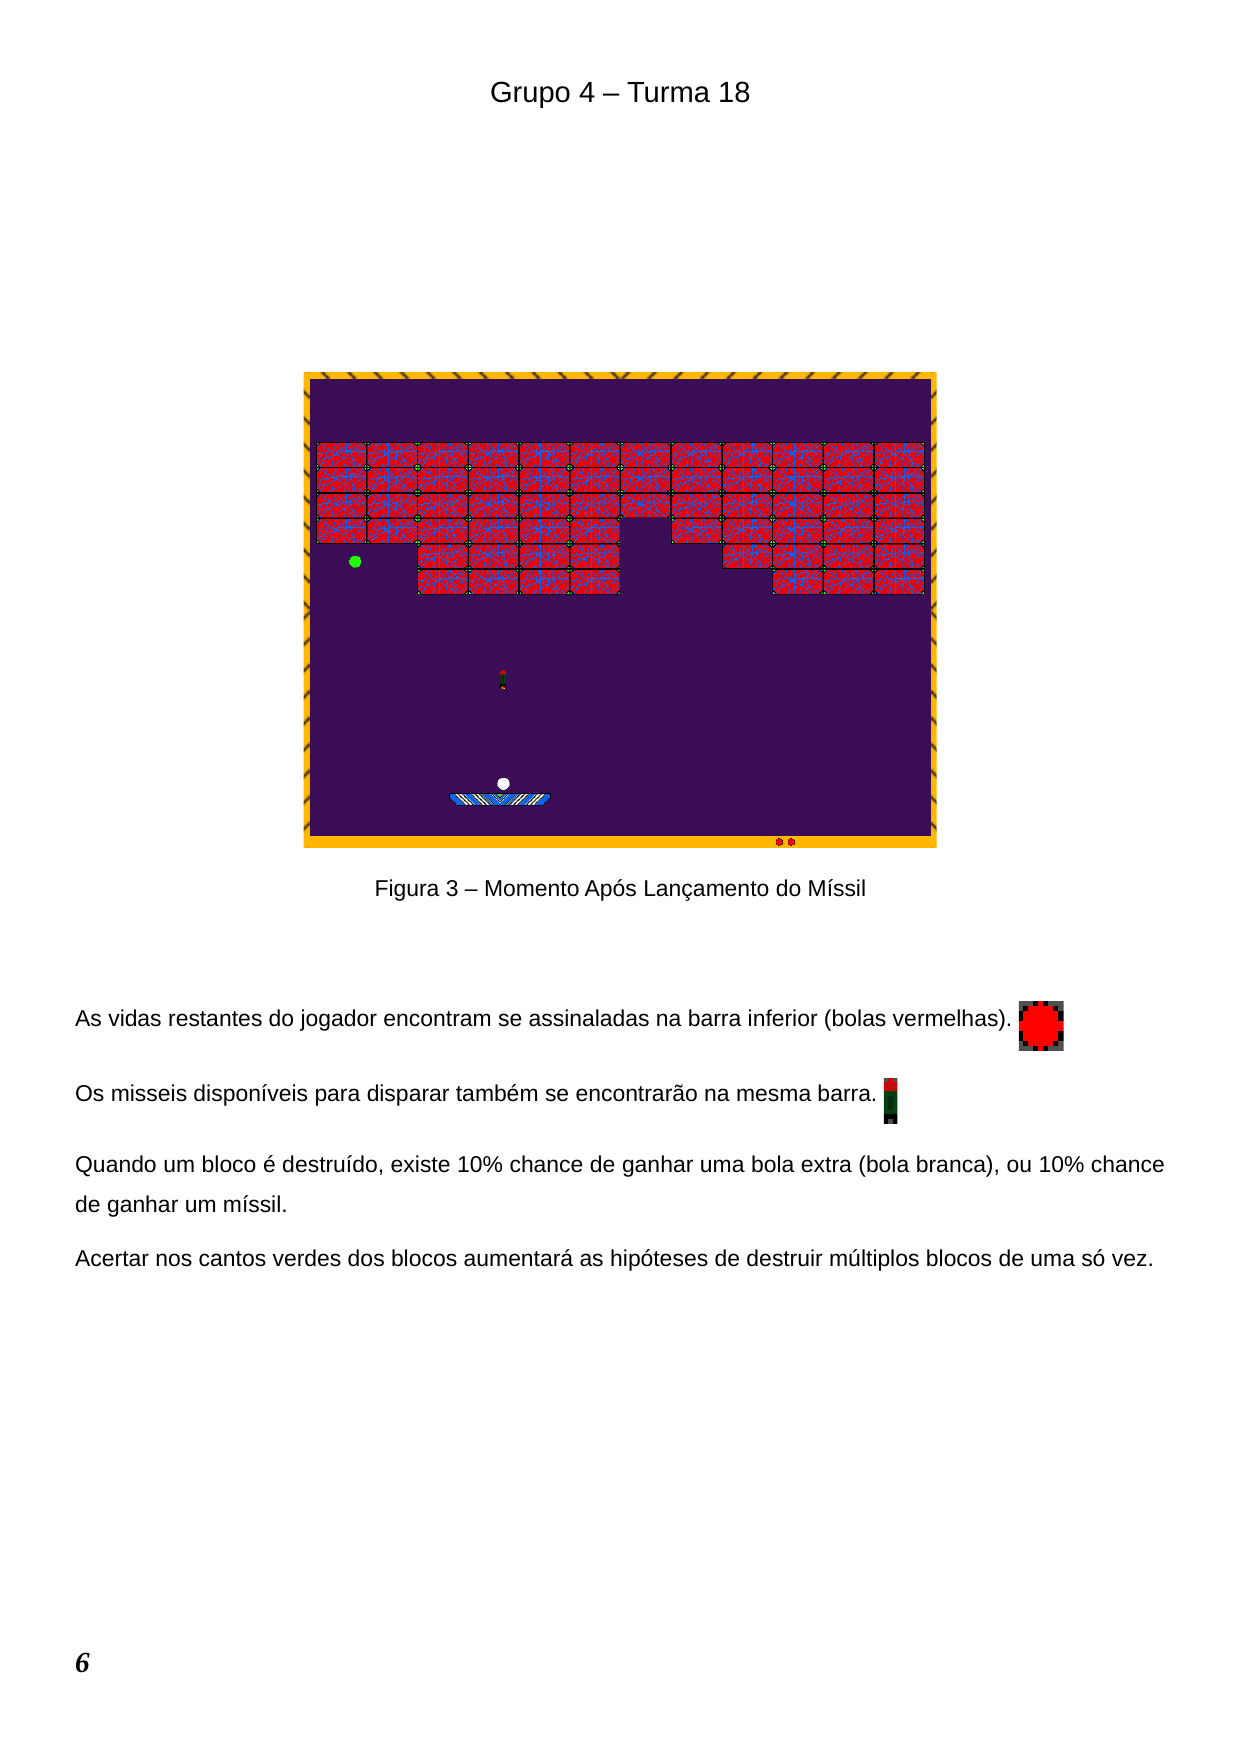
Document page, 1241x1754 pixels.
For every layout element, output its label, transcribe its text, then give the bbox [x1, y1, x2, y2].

picture [883, 1078, 898, 1124]
picture [303, 372, 937, 848]
text Os misseis disponíveis para disparar também se encontrarão na mesma barra. [75, 1078, 883, 1124]
text [898, 1078, 1165, 1124]
picture [1018, 1001, 1064, 1051]
text As vidas restantes do jogador encontram se assinaladas na barra inferior (bolas vermelhas). [75, 1001, 1018, 1051]
text Acertar nos cantos verdes dos blocos aumentará as hipóteses de destruir múltiplos blocos de uma só vez. [75, 1245, 1165, 1271]
text Quando um bloco é destruído, existe 10% chance de ganhar uma bola extra (bola branca), ou 10% chance de ganhar um míssil. [75, 1151, 1165, 1217]
text [1064, 1001, 1165, 1051]
text Figura 3 – Momento Após Lançamento do Míssil [75, 875, 1165, 901]
